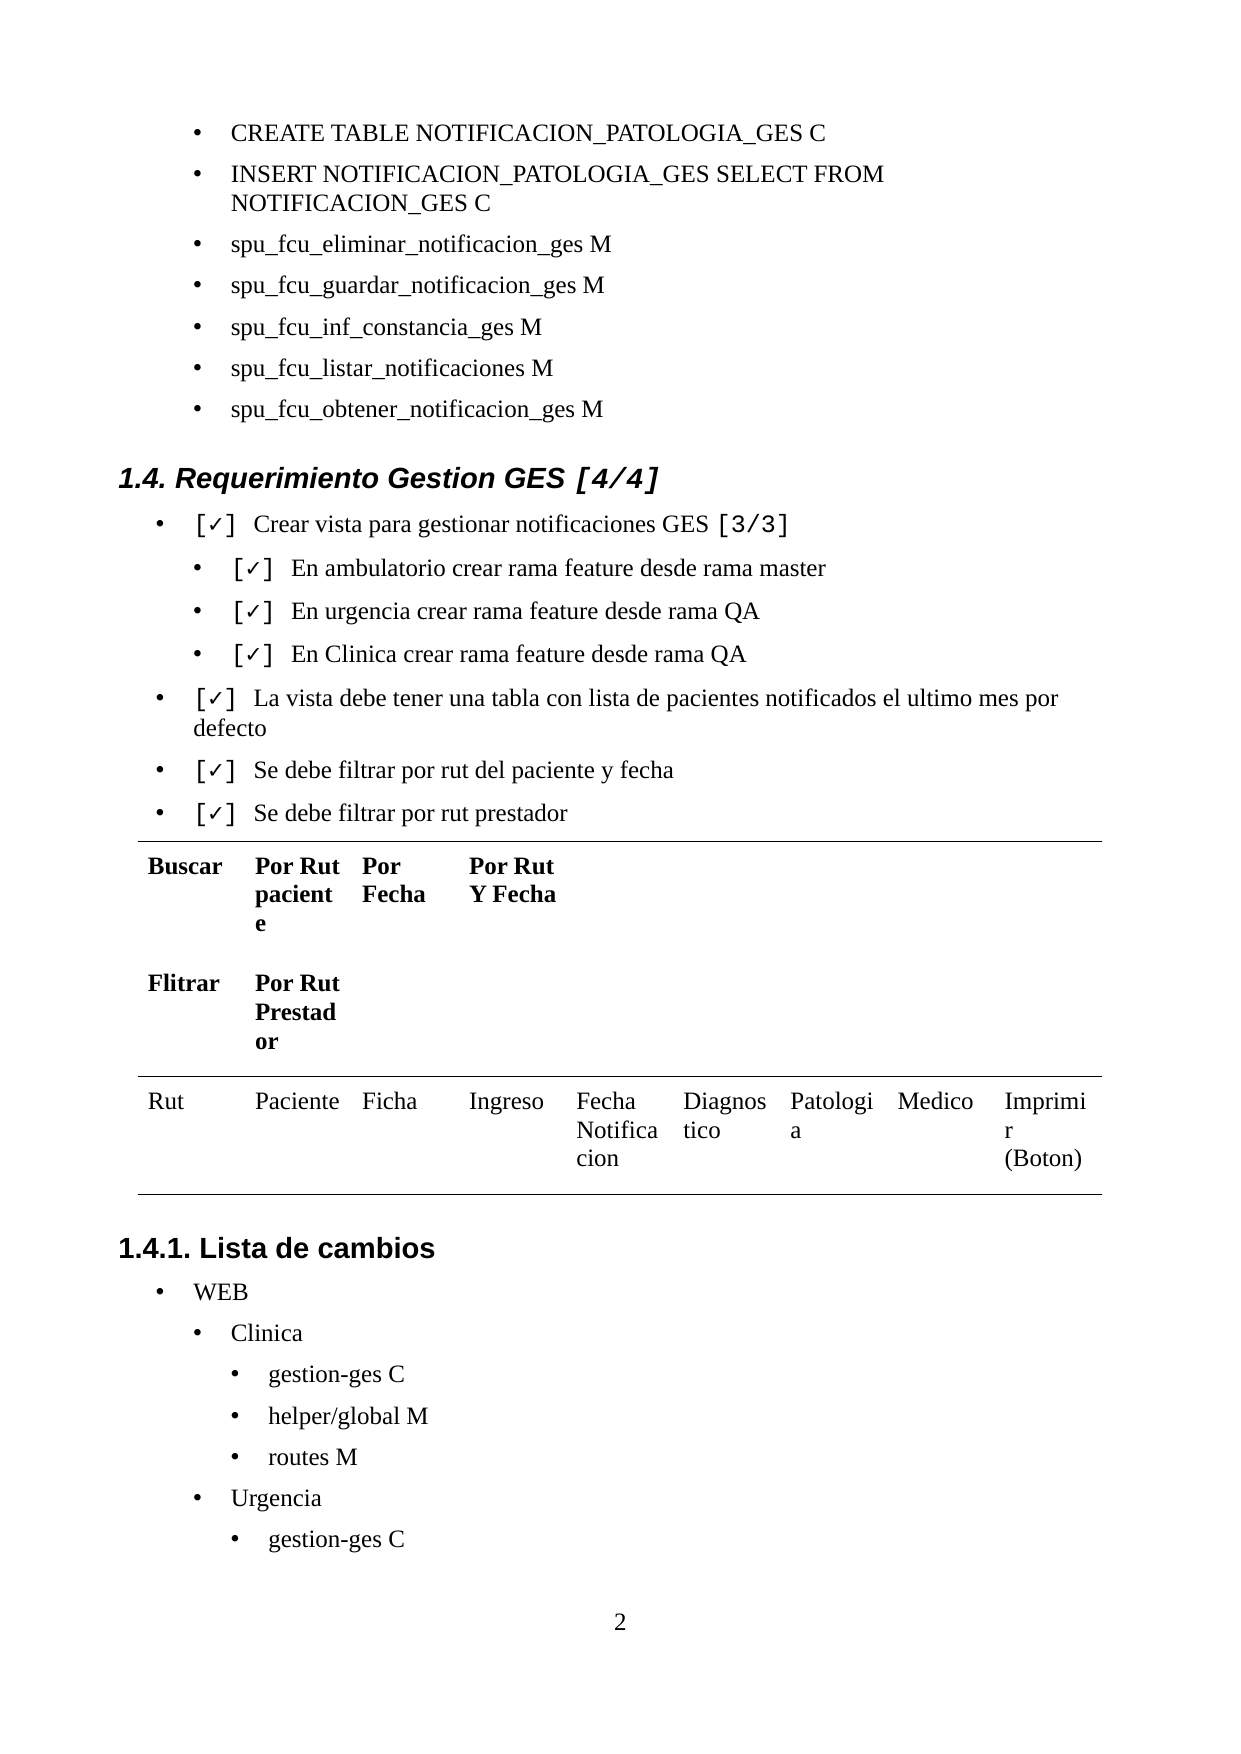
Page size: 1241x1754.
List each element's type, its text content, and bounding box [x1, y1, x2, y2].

list Clinica [193, 1318, 1122, 1347]
subtitle Requerimiento Gestion GES [4/4] [118, 461, 1122, 497]
list Urgencia [193, 1483, 1122, 1512]
list gestion-ges C [231, 1359, 1122, 1388]
table_cell Por Rut Prestador [245, 959, 352, 1076]
list INSERT NOTIFICACION_PATOLOGIA_GES SELECT FROM NOTIFICACION_GES C [193, 159, 1122, 217]
table_cell [674, 959, 781, 1076]
table_cell Imprimir (Boton) [995, 1077, 1102, 1194]
table_cell Flitrar [138, 959, 245, 1076]
table_header [888, 842, 995, 959]
list WEB [156, 1277, 1122, 1306]
subtitle Lista de cambios [118, 1231, 1122, 1264]
table_header [567, 842, 674, 959]
table_header [995, 842, 1102, 959]
list spu_fcu_obtener_notificacion_ges M [193, 394, 1122, 423]
list [✓] Se debe filtrar por rut prestador [156, 798, 1122, 829]
table_cell Ficha [353, 1077, 459, 1194]
list [✓] En Clinica crear rama feature desde rama QA [193, 639, 1122, 670]
list [✓] En urgencia crear rama feature desde rama QA [193, 596, 1122, 627]
table_cell Ingreso [460, 1077, 567, 1194]
table_cell [888, 959, 995, 1076]
list [✓] Se debe filtrar por rut del paciente y fecha [156, 755, 1122, 786]
table_cell [460, 959, 567, 1076]
table_cell Rut [138, 1077, 245, 1194]
list gestion-ges C [231, 1524, 1122, 1553]
table_header Por Rut Y Fecha [460, 842, 567, 959]
table_header [781, 842, 888, 959]
table_header Por Fecha [353, 842, 459, 959]
list spu_fcu_listar_notificaciones M [193, 353, 1122, 382]
list spu_fcu_inf_constancia_ges M [193, 312, 1122, 341]
list spu_fcu_guardar_notificacion_ges M [193, 271, 1122, 299]
list [✓] Crear vista para gestionar notificaciones GES [3/3] [156, 509, 1122, 540]
table_header [674, 842, 781, 959]
list [✓] En ambulatorio crear rama feature desde rama master [193, 553, 1122, 583]
table_header Buscar [138, 842, 245, 959]
table_cell [567, 959, 674, 1076]
list helper/global M [231, 1401, 1122, 1429]
table_cell Medico [888, 1077, 995, 1194]
table_cell [995, 959, 1102, 1076]
list routes M [231, 1442, 1122, 1471]
table_cell [353, 959, 459, 1076]
table_cell Paciente [245, 1077, 352, 1194]
table_header Por Rut paciente [245, 842, 352, 959]
table_cell [781, 959, 888, 1076]
list CREATE TABLE NOTIFICACION_PATOLOGIA_GES C [193, 118, 1122, 147]
table_cell Patologia [781, 1077, 888, 1194]
list spu_fcu_eliminar_notificacion_ges M [193, 229, 1122, 258]
table_cell Fecha Notificacion [567, 1077, 674, 1194]
list [✓] La vista debe tener una tabla con lista de pacientes notificados el ultimo mes por defecto [156, 683, 1122, 742]
table_cell Diagnostico [674, 1077, 781, 1194]
